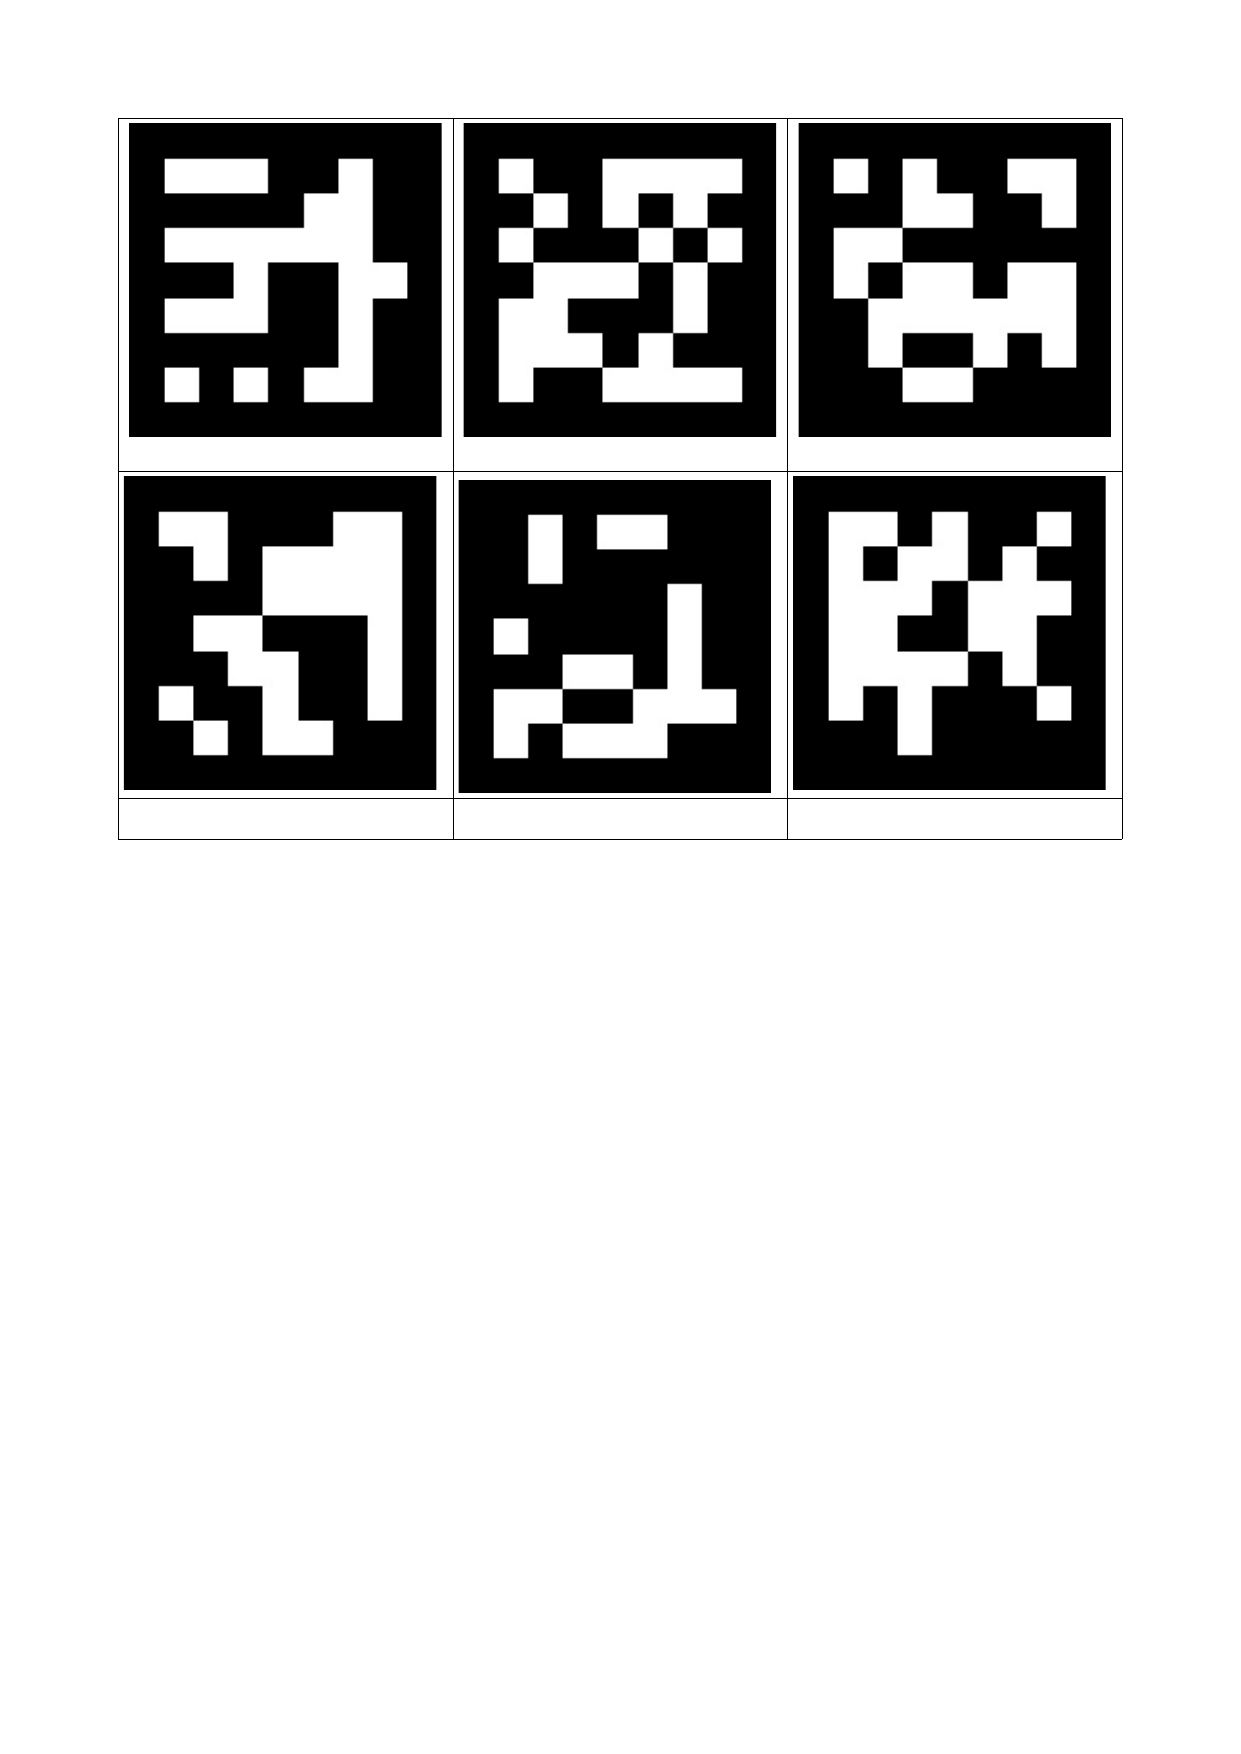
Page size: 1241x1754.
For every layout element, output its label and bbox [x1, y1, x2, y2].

picture [123, 476, 437, 790]
table_header [788, 119, 1122, 471]
table_cell [788, 472, 1122, 798]
table_cell [454, 799, 787, 838]
picture [458, 480, 771, 793]
picture [463, 123, 777, 437]
table_header [454, 119, 787, 471]
table_header [119, 119, 453, 471]
picture [798, 123, 1111, 437]
picture [793, 476, 1106, 790]
table_cell [119, 472, 453, 798]
table_cell [119, 799, 453, 838]
picture [129, 123, 442, 437]
table_cell [788, 799, 1122, 838]
table_cell [454, 472, 787, 798]
